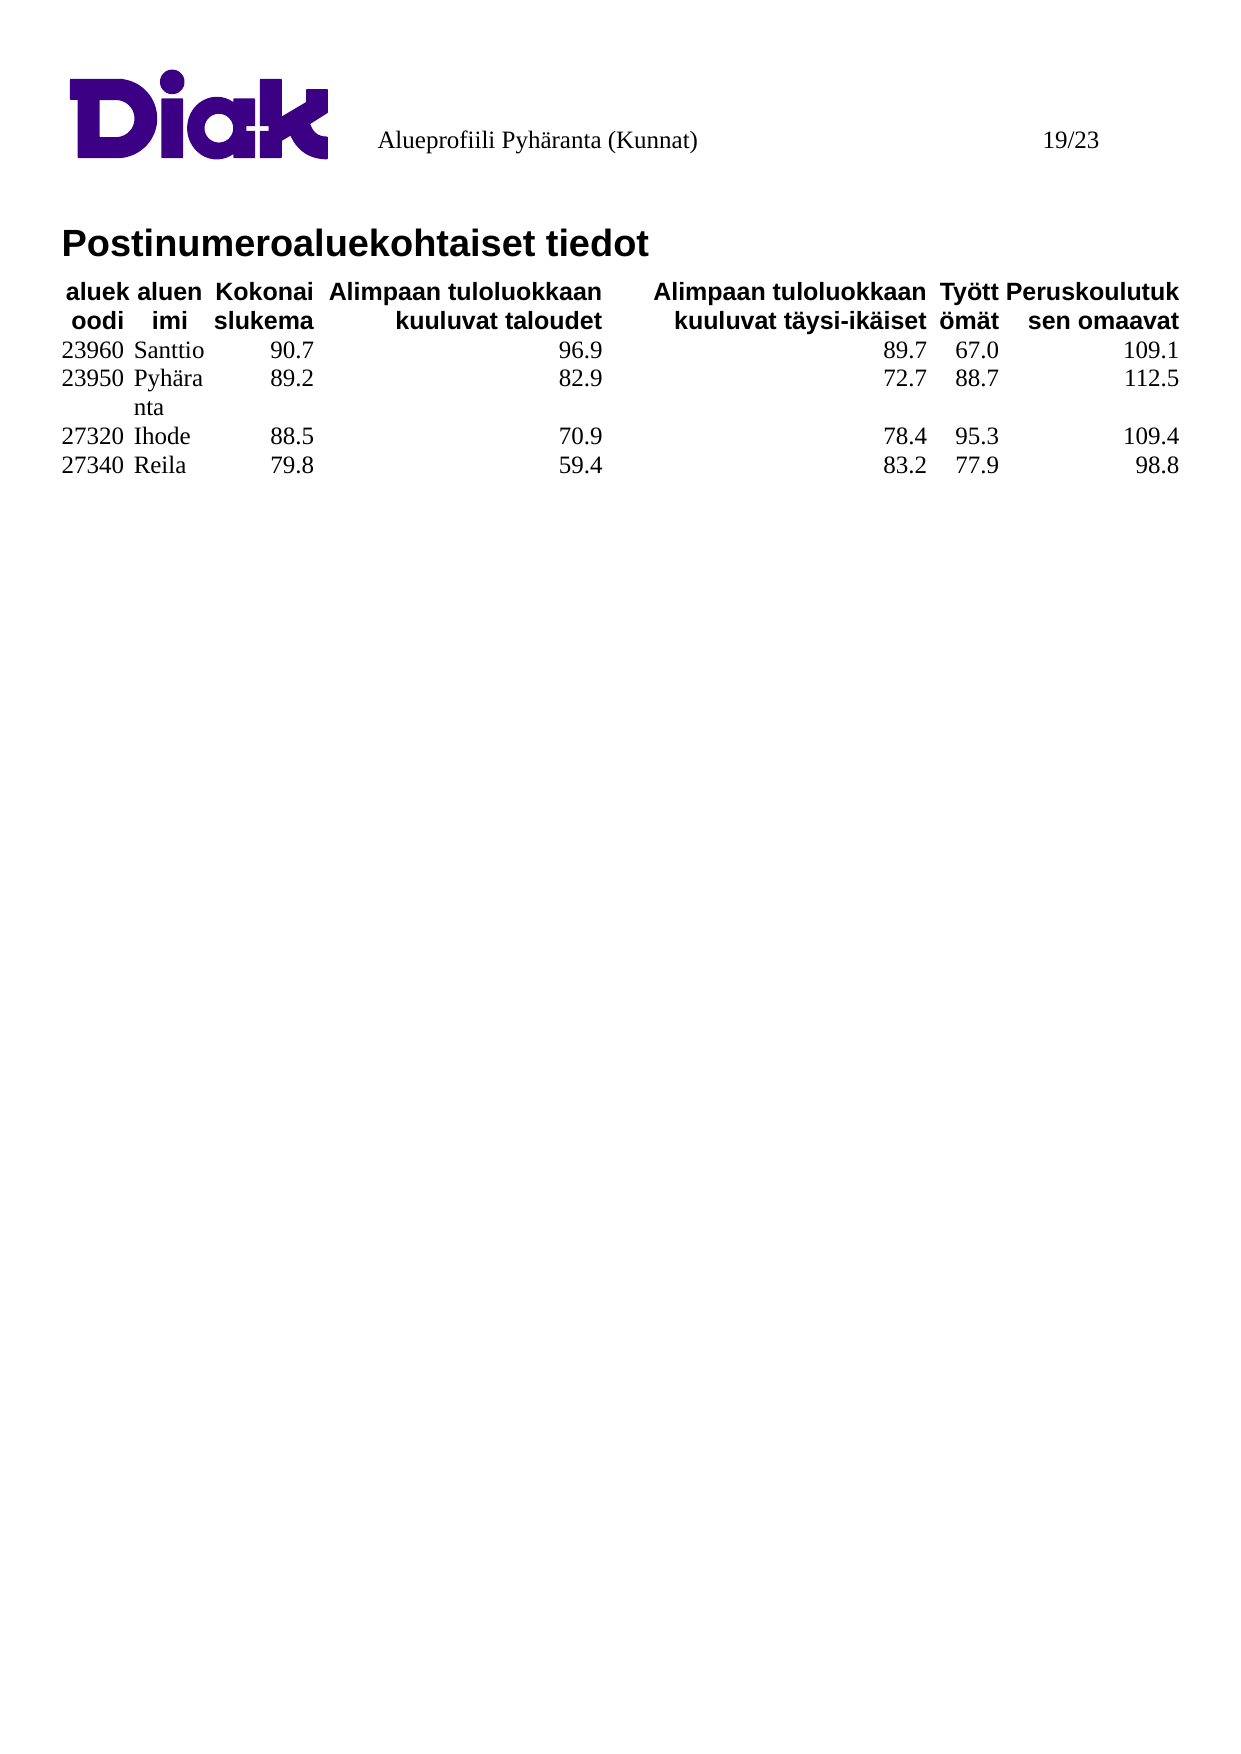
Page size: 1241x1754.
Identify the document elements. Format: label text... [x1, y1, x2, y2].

table_cell 96.9 [314, 335, 602, 363]
table_cell 83.2 [602, 450, 927, 478]
table_cell 27320 [61, 421, 133, 450]
table_cell 70.9 [314, 421, 602, 450]
table_cell 109.1 [999, 335, 1179, 363]
table_cell 112.5 [999, 364, 1179, 421]
table_cell 90.7 [206, 335, 314, 363]
table_cell 89.7 [602, 335, 927, 363]
table_cell Ihode [134, 421, 206, 450]
table_header Työttömät [927, 277, 999, 335]
table_cell 89.2 [206, 364, 314, 421]
subtitle Postinumeroaluekohtaiset tiedot [61, 221, 1179, 265]
table_cell 77.9 [927, 450, 999, 478]
table_cell 82.9 [314, 364, 602, 421]
table_cell 88.5 [206, 421, 314, 450]
table_cell Santtio [134, 335, 206, 363]
table_header Alimpaan tuloluokkaan kuuluvat taloudet [314, 277, 602, 335]
table_header Peruskoulutuksen omaavat [999, 277, 1179, 335]
table_cell 67.0 [927, 335, 999, 363]
table_cell 59.4 [314, 450, 602, 478]
table_cell 23960 [61, 335, 133, 363]
table_cell 23950 [61, 364, 133, 421]
table_cell Reila [134, 450, 206, 478]
table_header aluekoodi [61, 277, 133, 335]
table_cell 95.3 [927, 421, 999, 450]
table_cell 72.7 [602, 364, 927, 421]
table_cell 98.8 [999, 450, 1179, 478]
table_cell 109.4 [999, 421, 1179, 450]
table_header aluenimi [134, 277, 206, 335]
table_cell 79.8 [206, 450, 314, 478]
table_cell 78.4 [602, 421, 927, 450]
table_cell 88.7 [927, 364, 999, 421]
table_cell Pyhäranta [134, 364, 206, 421]
table_header Alimpaan tuloluokkaan kuuluvat täysi-ikäiset [602, 277, 927, 335]
table_header Kokonaislukema [206, 277, 314, 335]
table_cell 27340 [61, 450, 133, 478]
